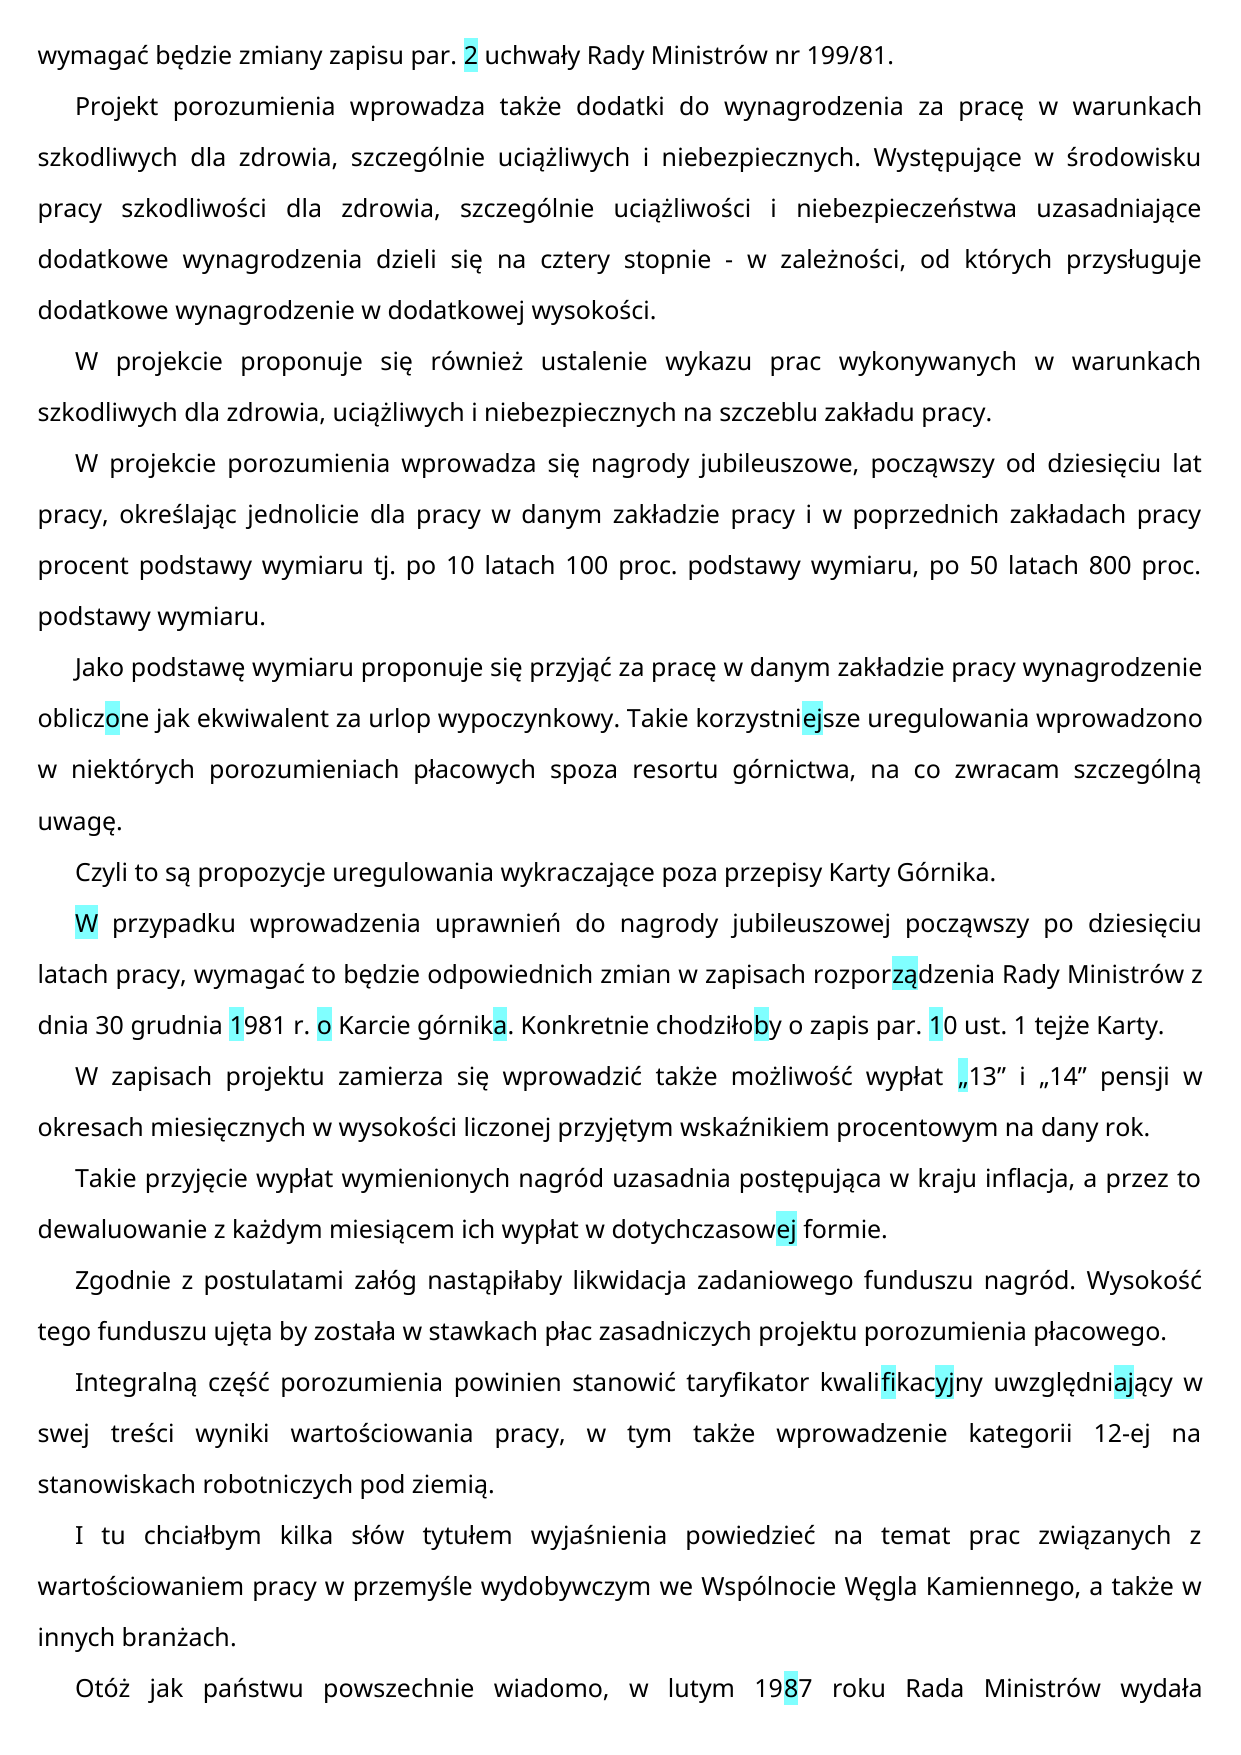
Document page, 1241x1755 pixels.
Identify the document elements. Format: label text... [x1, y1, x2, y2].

text W zapisach projektu zamierza się wprowadzić także możliwość wypłat „13” i „14” pensji w okresach miesięcznych w wysokości liczonej przyjętym wskaźnikiem procentowym na dany rok. [37, 1058, 1203, 1143]
text I tu chciałbym kilka słów tytułem wyjaśnienia powiedzieć na temat prac związanych z wartościowaniem pracy w przemyśle wydobywczym we Wspólnocie Węgla Kamiennego, a także w innych branżach. [37, 1518, 1203, 1654]
text Zgodnie z postulatami załóg nastąpiłaby likwidacja zadaniowego funduszu nagród. Wysokość tego funduszu ujęta by została w stawkach płac zasadniczych projektu porozumienia płacowego. [37, 1262, 1203, 1348]
text Integralną część porozumienia powinien stanowić taryfikator kwalifikacyjny uwzględniający w swej treści wyniki wartościowania pracy, w tym także wprowadzenie kategorii 12-ej na stanowiskach robotniczych pod ziemią. [37, 1364, 1203, 1501]
text W projekcie porozumienia wprowadza się nagrody jubileuszowe, począwszy od dziesięciu lat pracy, określając jednolicie dla pracy w danym zakładzie pracy i w poprzednich zakładach pracy procent podstawy wymiaru tj. po 10 latach 100 proc. podstawy wymiaru, po 50 latach 800 proc. podstawy wymiaru. [37, 446, 1203, 633]
text W projekcie proponuje się również ustalenie wykazu prac wykonywanych w warunkach szkodliwych dla zdrowia, uciążliwych i niebezpiecznych na szczeblu zakładu pracy. [37, 344, 1203, 429]
text Takie przyjęcie wypłat wymienionych nagród uzasadnia postępująca w kraju inflacja, a przez to dewaluowanie z każdym miesiącem ich wypłat w dotychczasowej formie. [37, 1160, 1203, 1246]
text Czyli to są propozycje uregulowania wykraczające poza przepisy Karty Górnika. [37, 854, 1203, 888]
text W przypadku wprowadzenia uprawnień do nagrody jubileuszowej począwszy po dziesięciu latach pracy, wymagać to będzie odpowiednich zmian w zapisach rozporządzenia Rady Ministrów z dnia 30 grudnia 1981 r. o Karcie górnika. Konkretnie chodziłoby o zapis par. 10 ust. 1 tejże Karty. [37, 905, 1203, 1041]
text Otóż jak państwu powszechnie wiadomo, w lutym 1987 roku Rada Ministrów wydała [37, 1671, 1203, 1705]
text Projekt porozumienia wprowadza także dodatki do wynagrodzenia za pracę w warunkach szkodliwych dla zdrowia, szczególnie uciążliwych i niebezpiecznych. Występujące w środowisku pracy szkodliwości dla zdrowia, szczególnie uciążliwości i niebezpieczeństwa uzasadniające dodatkowe wynagrodzenia dzieli się na cztery stopnie - w zależności, od których przysługuje dodatkowe wynagrodzenie w dodatkowej wysokości. [37, 88, 1203, 327]
text Jako podstawę wymiaru proponuje się przyjąć za pracę w danym zakładzie pracy wynagrodzenie obliczone jak ekwiwalent za urlop wypoczynkowy. Takie korzystniejsze uregulowania wprowadzono w niektórych porozumieniach płacowych spoza resortu górnictwa, na co zwracam szczególną uwagę. [37, 650, 1203, 837]
text wymagać będzie zmiany zapisu par. 2 uchwały Rady Ministrów nr 199/81. [37, 37, 1203, 72]
